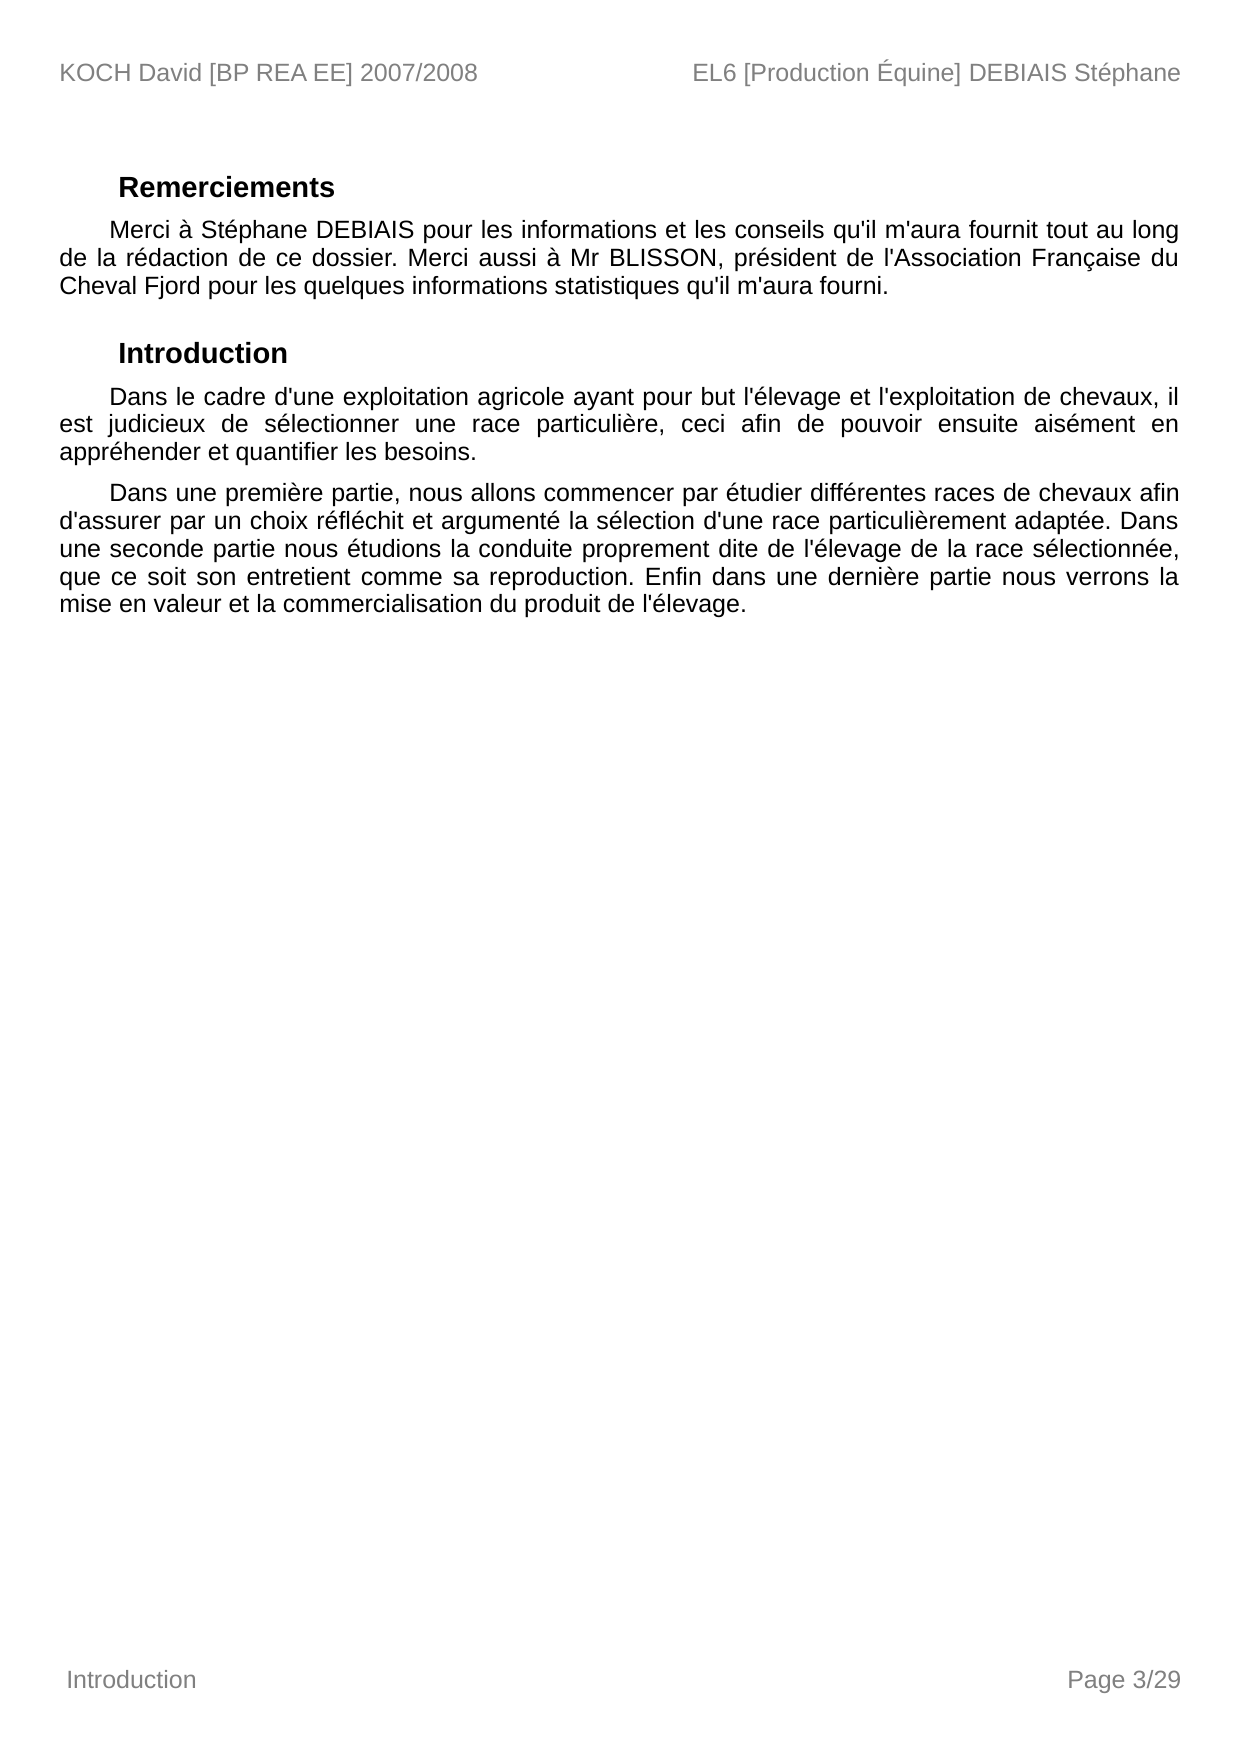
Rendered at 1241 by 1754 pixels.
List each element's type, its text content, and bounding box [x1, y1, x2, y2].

subtitle Remerciements [59, 171, 1181, 203]
text Merci à Stéphane DEBIAIS pour les informations et les conseils qu'il m'aura fournit tout au long de la rédaction de ce dossier. Merci aussi à Mr BLISSON, président de l'Association Française du Cheval Fjord pour les quelques informations statistiques qu'il m'aura fourni. [59, 216, 1181, 300]
text Dans le cadre d'une exploitation agricole ayant pour but l'élevage et l'exploitation de chevaux, il est judicieux de sélectionner une race particulière, ceci afin de pouvoir ensuite aisément en appréhender et quantifier les besoins. [59, 382, 1181, 466]
text Dans une première partie, nous allons commencer par étudier différentes races de chevaux afin d'assurer par un choix réfléchit et argumenté la sélection d'une race particulièrement adaptée. Dans une seconde partie nous étudions la conduite proprement dite de l'élevage de la race sélectionnée, que ce soit son entretient comme sa reproduction. Enfin dans une dernière partie nous verrons la mise en valeur et la commercialisation du produit de l'élevage. [59, 479, 1181, 618]
subtitle Introduction [59, 337, 1181, 370]
